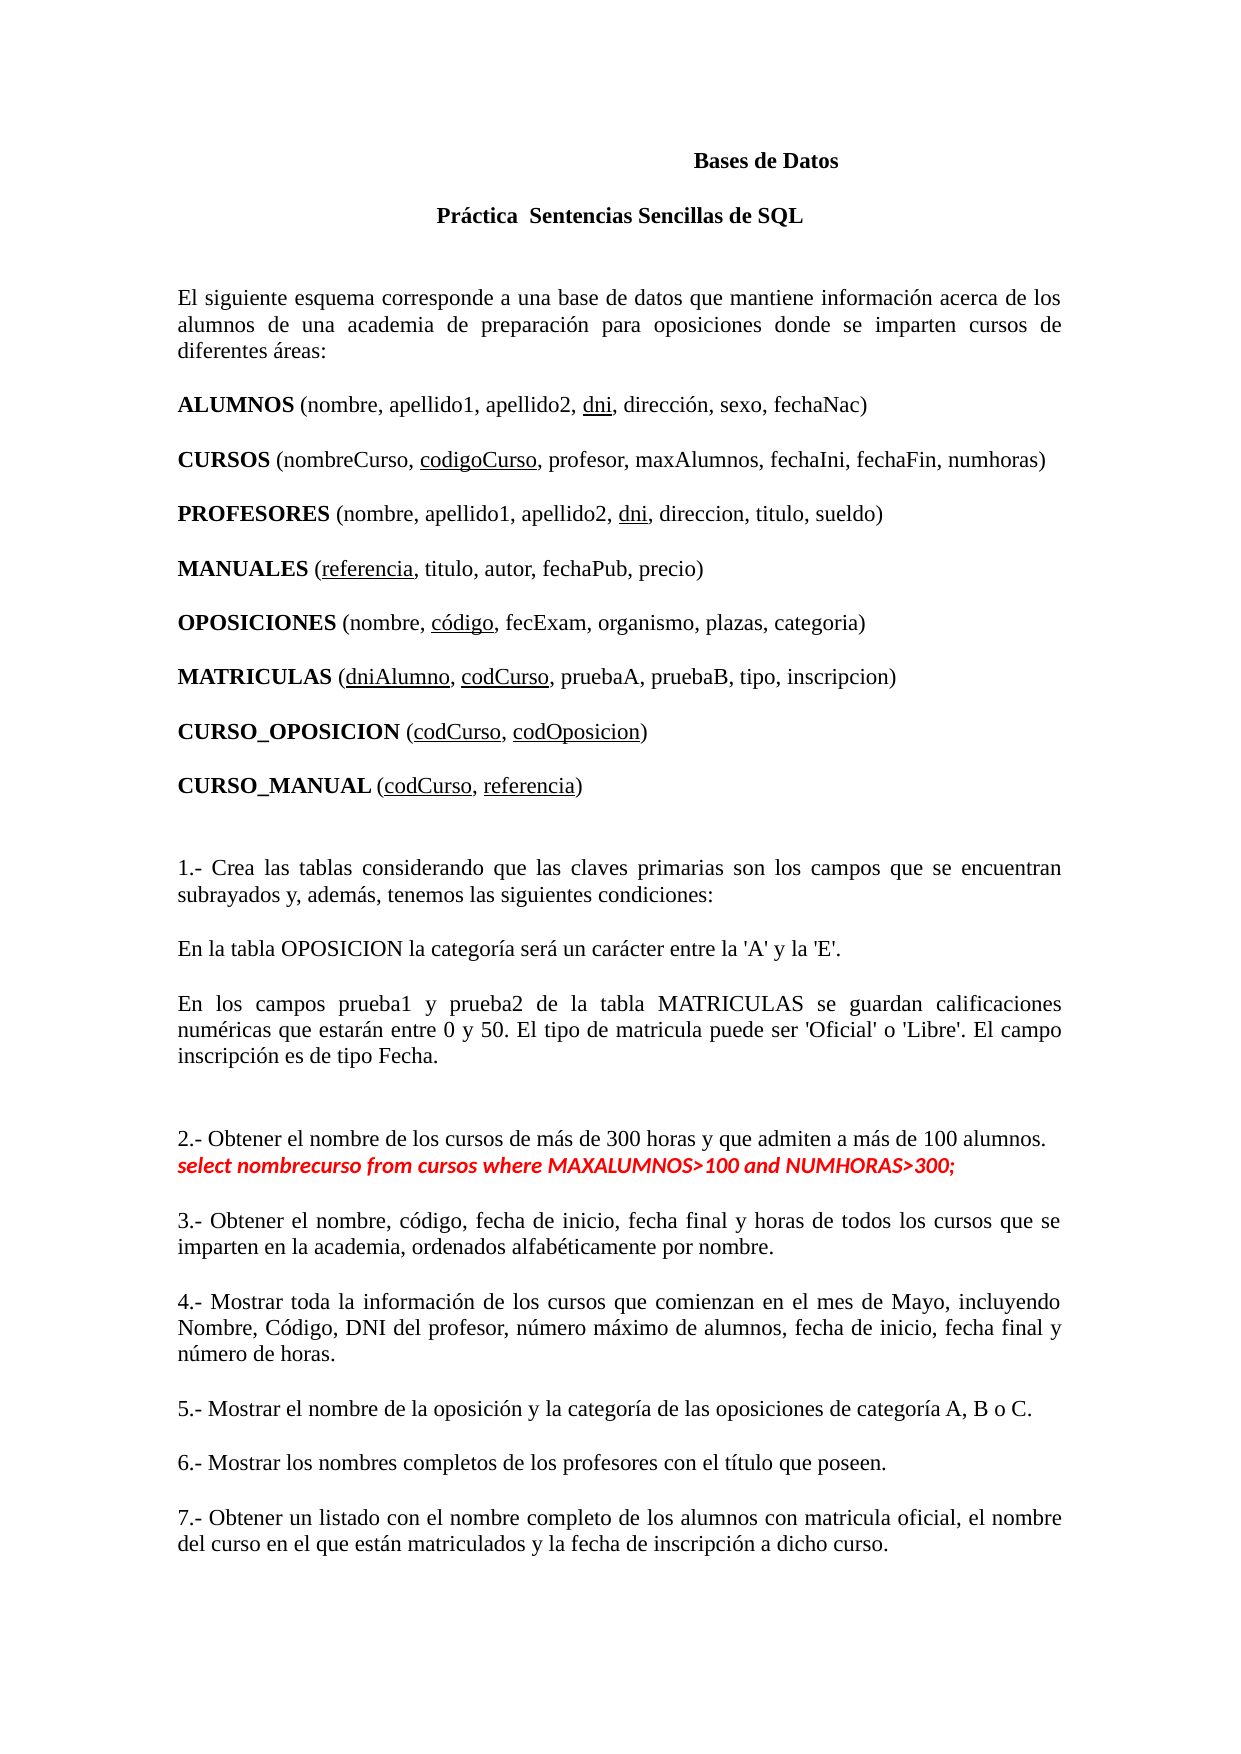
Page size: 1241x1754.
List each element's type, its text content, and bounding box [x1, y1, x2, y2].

text CURSO_MANUAL (codCurso, referencia) [177, 772, 1063, 798]
text En la tabla OPOSICION la categoría será un carácter entre la 'A' y la 'E'. [177, 935, 1063, 962]
text 7.- Obtener un listado con el nombre completo de los alumnos con matricula oficial, el nombre del curso en el que están matriculados y la fecha de inscripción a dicho curso. [177, 1504, 1063, 1556]
text 2.- Obtener el nombre de los cursos de más de 300 horas y que admiten a más de 100 alumnos. [177, 1125, 1063, 1151]
text MATRICULAS (dniAlumno, codCurso, pruebaA, pruebaB, tipo, inscripcion) [177, 663, 1063, 690]
text PROFESORES (nombre, apellido1, apellido2, dni, direccion, titulo, sueldo) [177, 500, 1063, 527]
text 1.- Crea las tablas considerando que las claves primarias son los campos que se encuentran subrayados y, además, tenemos las siguientes condiciones: [177, 854, 1063, 907]
text Práctica Sentencias Sencillas de SQL [177, 202, 1063, 228]
text MANUALES (referencia, titulo, autor, fechaPub, precio) [177, 554, 1063, 581]
text CURSOS (nombreCurso, codigoCurso, profesor, maxAlumnos, fechaIni, fechaFin, numhoras) [177, 446, 1063, 472]
text 3.- Obtener el nombre, código, fecha de inicio, fecha final y horas de todos los cursos que se imparten en la academia, ordenados alfabéticamente por nombre. [177, 1207, 1063, 1260]
text OPOSICIONES (nombre, código, fecExam, organismo, plazas, categoria) [177, 609, 1063, 635]
text Bases de Datos [177, 148, 1063, 174]
text El siguiente esquema corresponde a una base de datos que mantiene información acerca de los alumnos de una academia de preparación para oposiciones donde se imparten cursos de diferentes áreas: [177, 284, 1063, 363]
text 4.- Mostrar toda la información de los cursos que comienzan en el mes de Mayo, incluyendo Nombre, Código, DNI del profesor, número máximo de alumnos, fecha de inicio, fecha final y número de horas. [177, 1288, 1063, 1367]
text ALUMNOS (nombre, apellido1, apellido2, dni, dirección, sexo, fechaNac) [177, 391, 1063, 418]
text select nombrecurso from cursos where MAXALUMNOS>100 and NUMHORAS>300; [177, 1151, 1063, 1179]
text CURSO_OPOSICION (codCurso, codOposicion) [177, 718, 1063, 744]
text 6.- Mostrar los nombres completos de los profesores con el título que poseen. [177, 1449, 1063, 1476]
text 5.- Mostrar el nombre de la oposición y la categoría de las oposiciones de categoría A, B o C. [177, 1395, 1063, 1421]
text En los campos prueba1 y prueba2 de la tabla MATRICULAS se guardan calificaciones numéricas que estarán entre 0 y 50. El tipo de matricula puede ser 'Oficial' o 'Libre'. El campo inscripción es de tipo Fecha. [177, 989, 1063, 1069]
